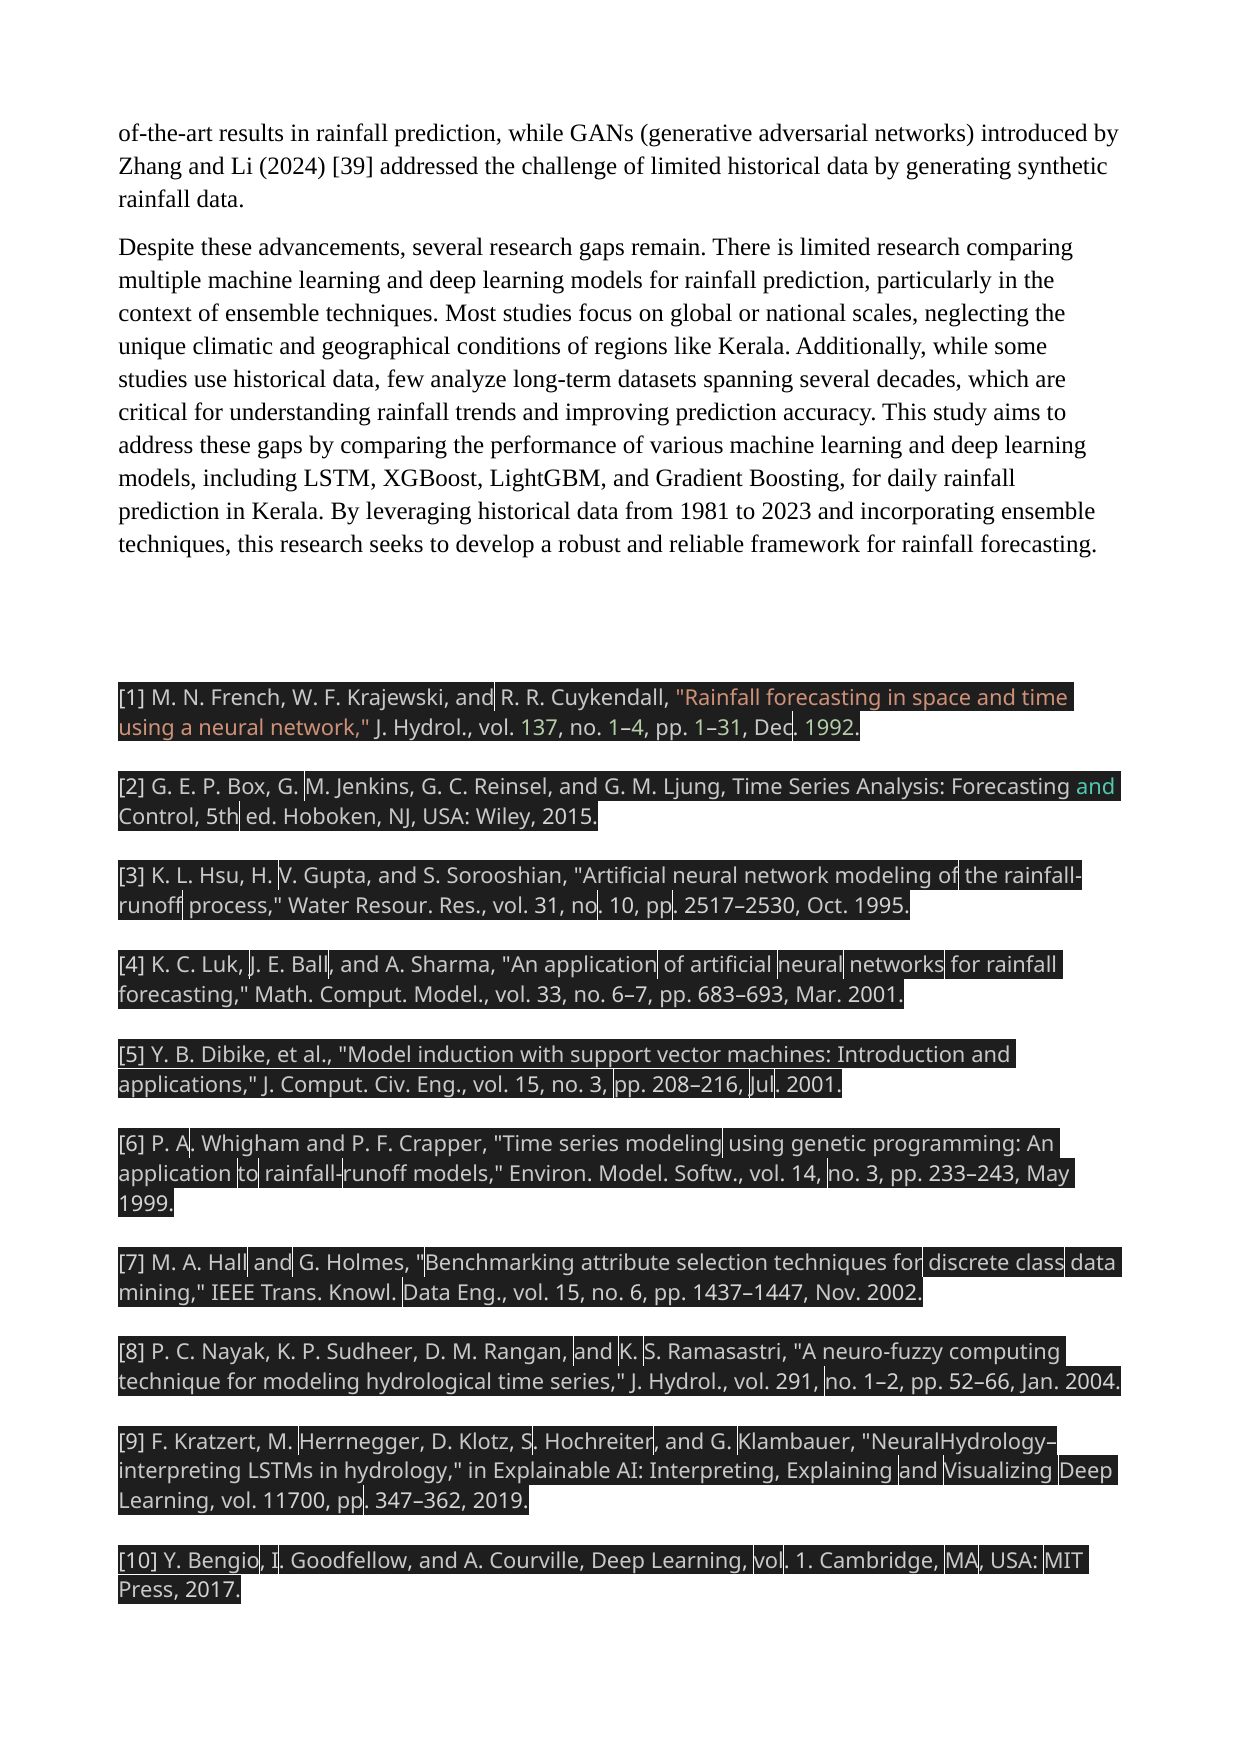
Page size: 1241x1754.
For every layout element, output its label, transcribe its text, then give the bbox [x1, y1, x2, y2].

text [4] K. C. Luk, J. E. Ball, and A. Sharma, "An application of artificial neural networks for rainfall forecasting," Math. Comput. Model., vol. 33, no. 6–7, pp. 683–693, Mar. 2001. [118, 949, 1122, 1009]
text [8] P. C. Nayak, K. P. Sudheer, D. M. Rangan, and K. S. Ramasastri, "A neuro-fuzzy computing technique for modeling hydrological time series," J. Hydrol., vol. 291, no. 1–2, pp. 52–66, Jan. 2004. [118, 1336, 1122, 1396]
text [1] M. N. French, W. F. Krajewski, and R. R. Cuykendall, "Rainfall forecasting in space and time using a neural network," J. Hydrol., vol. 137, no. 1–4, pp. 1–31, Dec. 1992. [118, 682, 1122, 741]
text [10] Y. Bengio, I. Goodfellow, and A. Courville, Deep Learning, vol. 1. Cambridge, MA, USA: MIT Press, 2017. [118, 1545, 1122, 1604]
text [3] K. L. Hsu, H. V. Gupta, and S. Sorooshian, "Artificial neural network modeling of the rainfall‐runoff process," Water Resour. Res., vol. 31, no. 10, pp. 2517–2530, Oct. 1995. [118, 860, 1122, 920]
text [5] Y. B. Dibike, et al., "Model induction with support vector machines: Introduction and applications," J. Comput. Civ. Eng., vol. 15, no. 3, pp. 208–216, Jul. 2001. [118, 1039, 1122, 1098]
text [9] F. Kratzert, M. Herrnegger, D. Klotz, S. Hochreiter, and G. Klambauer, "NeuralHydrology–interpreting LSTMs in hydrology," in Explainable AI: Interpreting, Explaining and Visualizing Deep Learning, vol. 11700, pp. 347–362, 2019. [118, 1426, 1122, 1515]
text of-the-art results in rainfall prediction, while GANs (generative adversarial networks) introduced by Zhang and Li (2024) [39] addressed the challenge of limited historical data by generating synthetic rainfall data. [118, 118, 1122, 213]
text [6] P. A. Whigham and P. F. Crapper, "Time series modeling using genetic programming: An application to rainfall-runoff models," Environ. Model. Softw., vol. 14, no. 3, pp. 233–243, May 1999. [118, 1128, 1122, 1217]
text [2] G. E. P. Box, G. M. Jenkins, G. C. Reinsel, and G. M. Ljung, Time Series Analysis: Forecasting and Control, 5th ed. Hoboken, NJ, USA: Wiley, 2015. [118, 771, 1122, 831]
text [7] M. A. Hall and G. Holmes, "Benchmarking attribute selection techniques for discrete class data mining," IEEE Trans. Knowl. Data Eng., vol. 15, no. 6, pp. 1437–1447, Nov. 2002. [118, 1247, 1122, 1307]
text Despite these advancements, several research gaps remain. There is limited research comparing multiple machine learning and deep learning models for rainfall prediction, particularly in the context of ensemble techniques. Most studies focus on global or national scales, neglecting the unique climatic and geographical conditions of regions like Kerala. Additionally, while some studies use historical data, few analyze long-term datasets spanning several decades, which are critical for understanding rainfall trends and improving prediction accuracy. This study aims to address these gaps by comparing the performance of various machine learning and deep learning models, including LSTM, XGBoost, LightGBM, and Gradient Boosting, for daily rainfall prediction in Kerala. By leveraging historical data from 1981 to 2023 and incorporating ensemble techniques, this research seeks to develop a robust and reliable framework for rainfall forecasting. [118, 232, 1122, 558]
